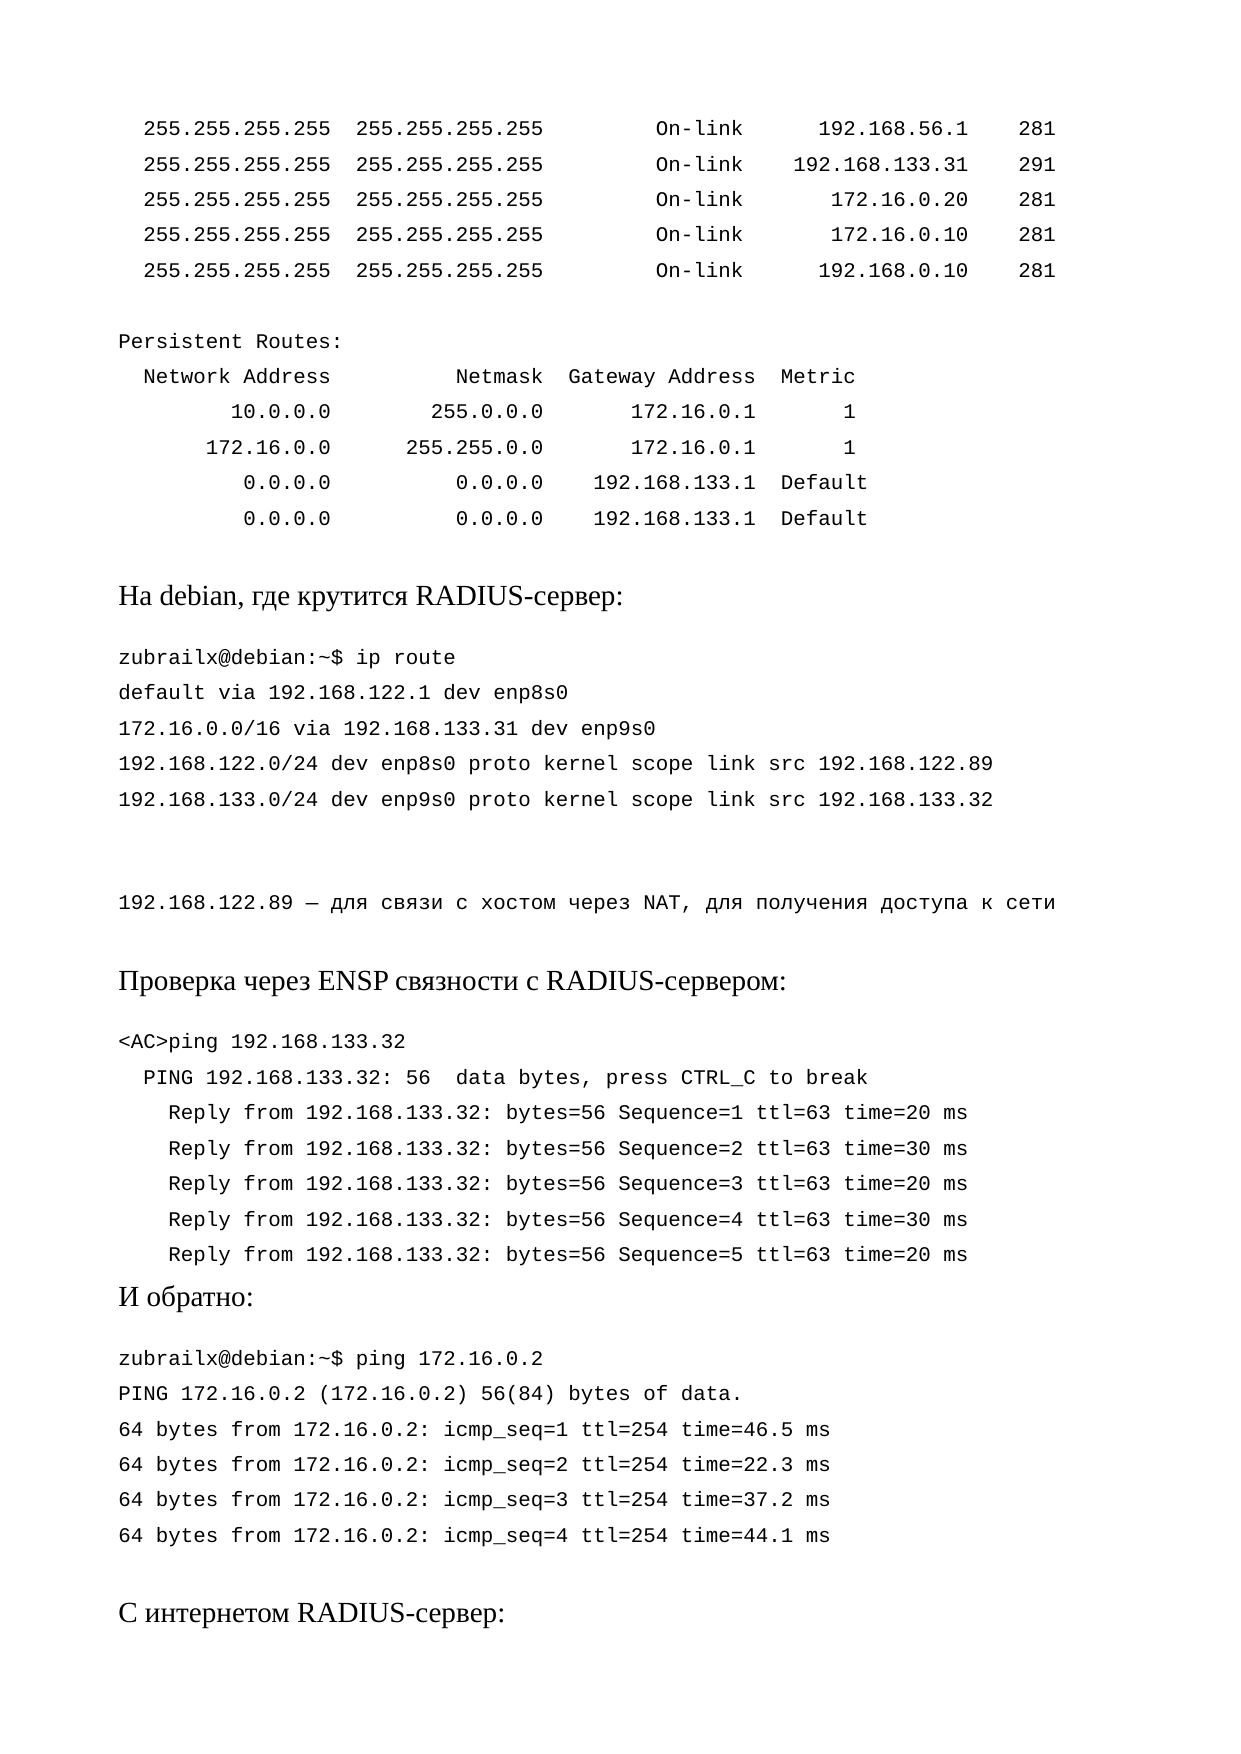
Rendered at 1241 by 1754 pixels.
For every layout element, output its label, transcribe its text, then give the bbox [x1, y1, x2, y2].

text 10.0.0.0 255.0.0.0 172.16.0.1 1 [118, 401, 1122, 425]
text 192.168.133.0/24 dev enp9s0 proto kernel scope link src 192.168.133.32 [118, 788, 1122, 812]
text 192.168.122.0/24 dev enp8s0 proto kernel scope link src 192.168.122.89 [118, 753, 1122, 777]
text Reply from 192.168.133.32: bytes=56 Sequence=2 ttl=63 time=30 ms [118, 1138, 1122, 1161]
text Reply from 192.168.133.32: bytes=56 Sequence=3 ttl=63 time=20 ms [118, 1173, 1122, 1197]
text zubrailx@debian:~$ ping 172.16.0.2 [118, 1348, 1122, 1371]
text 255.255.255.255 255.255.255.255 On-link 172.16.0.10 281 [118, 224, 1122, 248]
text 172.16.0.0 255.255.0.0 172.16.0.1 1 [118, 437, 1122, 461]
text И обратно: [118, 1279, 1122, 1313]
text PING 192.168.133.32: 56 data bytes, press CTRL_C to break [118, 1067, 1122, 1091]
text 255.255.255.255 255.255.255.255 On-link 192.168.133.31 291 [118, 153, 1122, 177]
text PING 172.16.0.2 (172.16.0.2) 56(84) bytes of data. [118, 1383, 1122, 1407]
text <AC>ping 192.168.133.32 [118, 1031, 1122, 1055]
text 64 bytes from 172.16.0.2: icmp_seq=3 ttl=254 time=37.2 ms [118, 1489, 1122, 1513]
text default via 192.168.122.1 dev enp8s0 [118, 682, 1122, 706]
text С интернетом RADIUS-сервер: [118, 1596, 1122, 1629]
text Reply from 192.168.133.32: bytes=56 Sequence=5 ttl=63 time=20 ms [118, 1244, 1122, 1268]
text Reply from 192.168.133.32: bytes=56 Sequence=4 ttl=63 time=30 ms [118, 1208, 1122, 1232]
text 64 bytes from 172.16.0.2: icmp_seq=1 ttl=254 time=46.5 ms [118, 1418, 1122, 1442]
text Проверка через ENSP связности с RADIUS-сервером: [118, 963, 1122, 997]
text Network Address Netmask Gateway Address Metric [118, 366, 1122, 390]
text 255.255.255.255 255.255.255.255 On-link 192.168.0.10 281 [118, 260, 1122, 283]
text 172.16.0.0/16 via 192.168.133.31 dev enp9s0 [118, 718, 1122, 741]
text 192.168.122.89 — для связи с хостом через NAT, для получения доступа к сети [118, 892, 1122, 916]
text На debian, где крутится RADIUS-сервер: [118, 578, 1122, 612]
text 64 bytes from 172.16.0.2: icmp_seq=4 ttl=254 time=44.1 ms [118, 1525, 1122, 1548]
text 64 bytes from 172.16.0.2: icmp_seq=2 ttl=254 time=22.3 ms [118, 1454, 1122, 1478]
text zubrailx@debian:~$ ip route [118, 647, 1122, 671]
text 0.0.0.0 0.0.0.0 192.168.133.1 Default [118, 472, 1122, 496]
text 255.255.255.255 255.255.255.255 On-link 192.168.56.1 281 [118, 118, 1122, 142]
text Reply from 192.168.133.32: bytes=56 Sequence=1 ttl=63 time=20 ms [118, 1102, 1122, 1126]
text 0.0.0.0 0.0.0.0 192.168.133.1 Default [118, 508, 1122, 531]
text 255.255.255.255 255.255.255.255 On-link 172.16.0.20 281 [118, 189, 1122, 213]
text Persistent Routes: [118, 331, 1122, 354]
